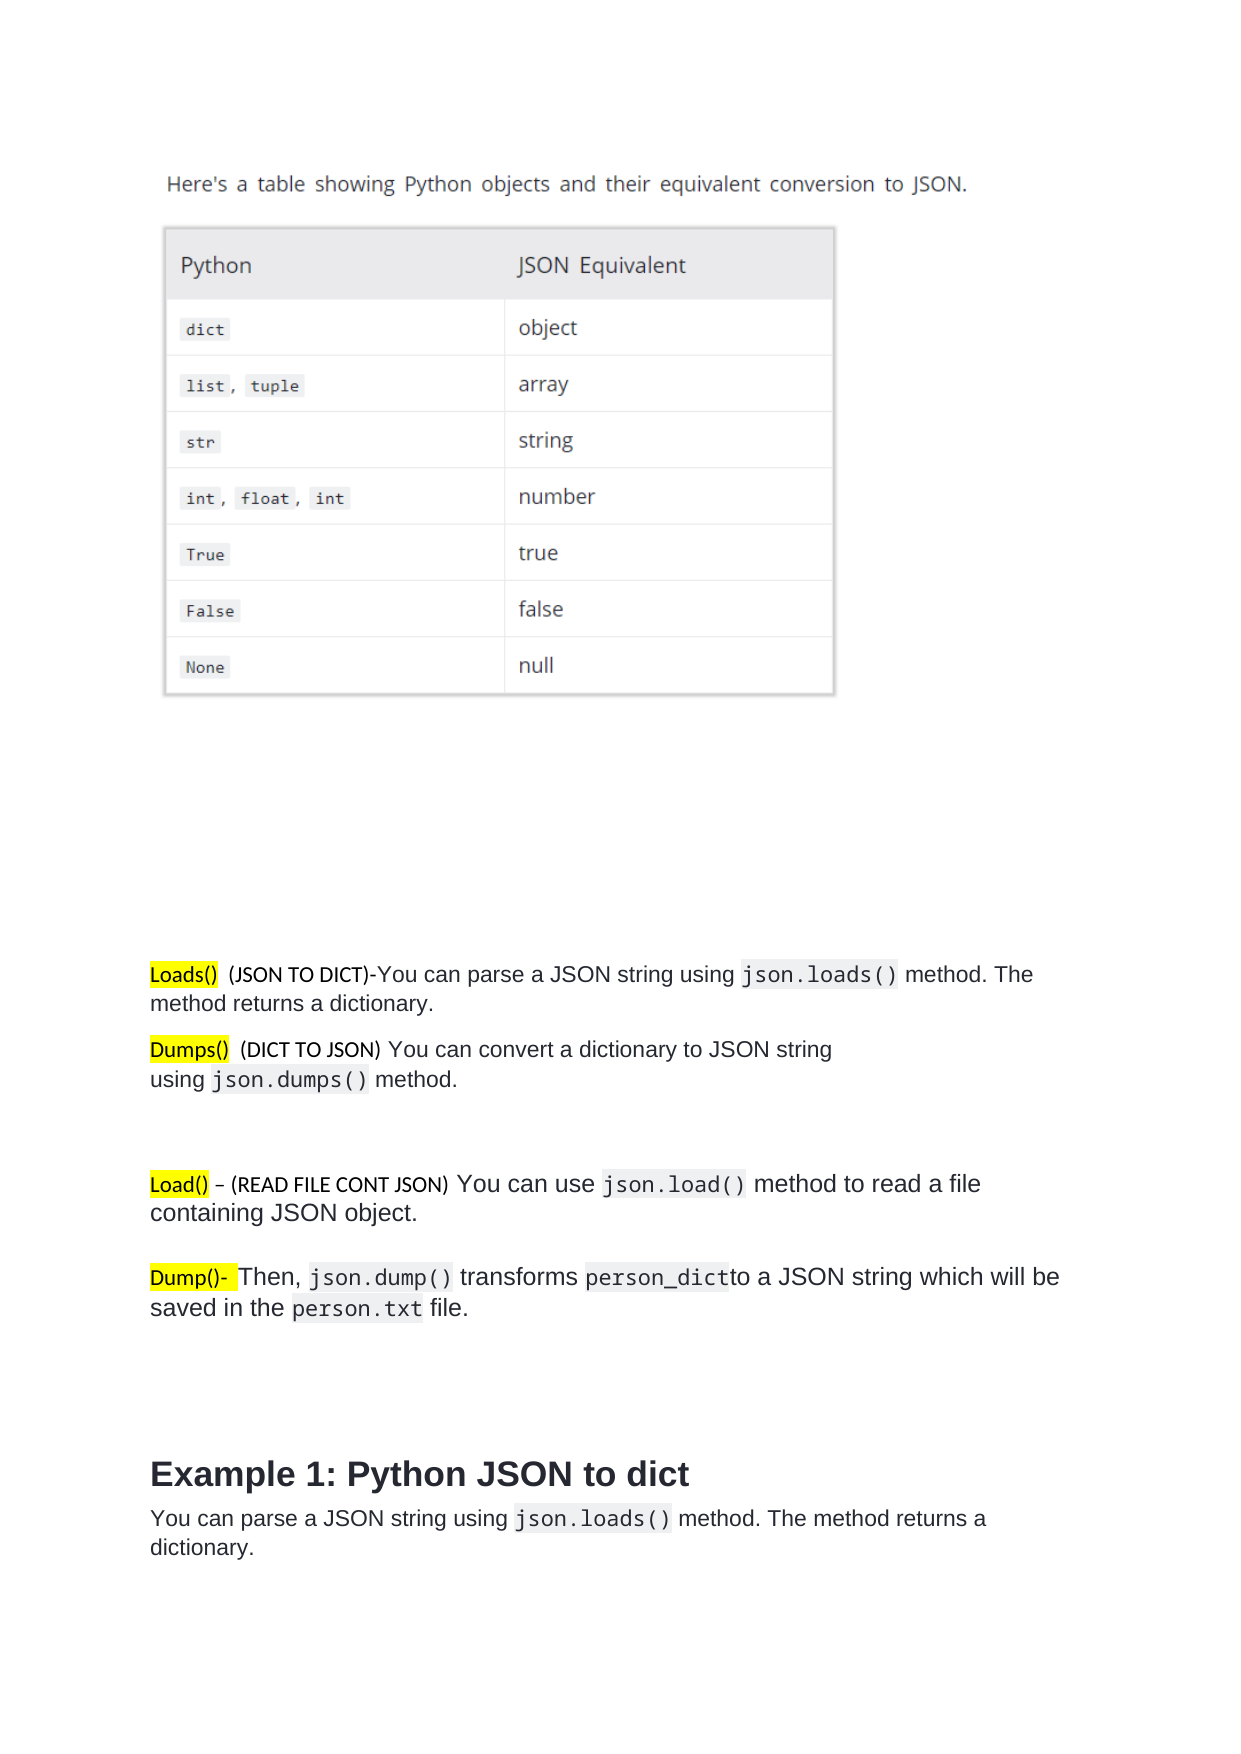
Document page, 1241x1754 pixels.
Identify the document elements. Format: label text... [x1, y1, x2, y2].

text Loads() (JSON TO DICT)-You can parse a JSON string using json.loads() method. The method returns a dictionary. [150, 959, 1090, 1017]
text You can parse a JSON string using json.loads() method. The method returns a dictionary. [150, 1503, 1090, 1560]
text Load() – (READ FILE CONT JSON) You can use json.load() method to read a file containing JSON object. [150, 1168, 1090, 1227]
subtitle Example 1: Python JSON to dict [150, 1453, 1090, 1494]
text Dump()- Then, json.dump() transforms person_dictto a JSON string which will be saved in the person.txt file. [150, 1262, 1090, 1323]
text Dumps() (DICT TO JSON) You can convert a dictionary to JSON string using json.dumps() method. [150, 1035, 1090, 1094]
